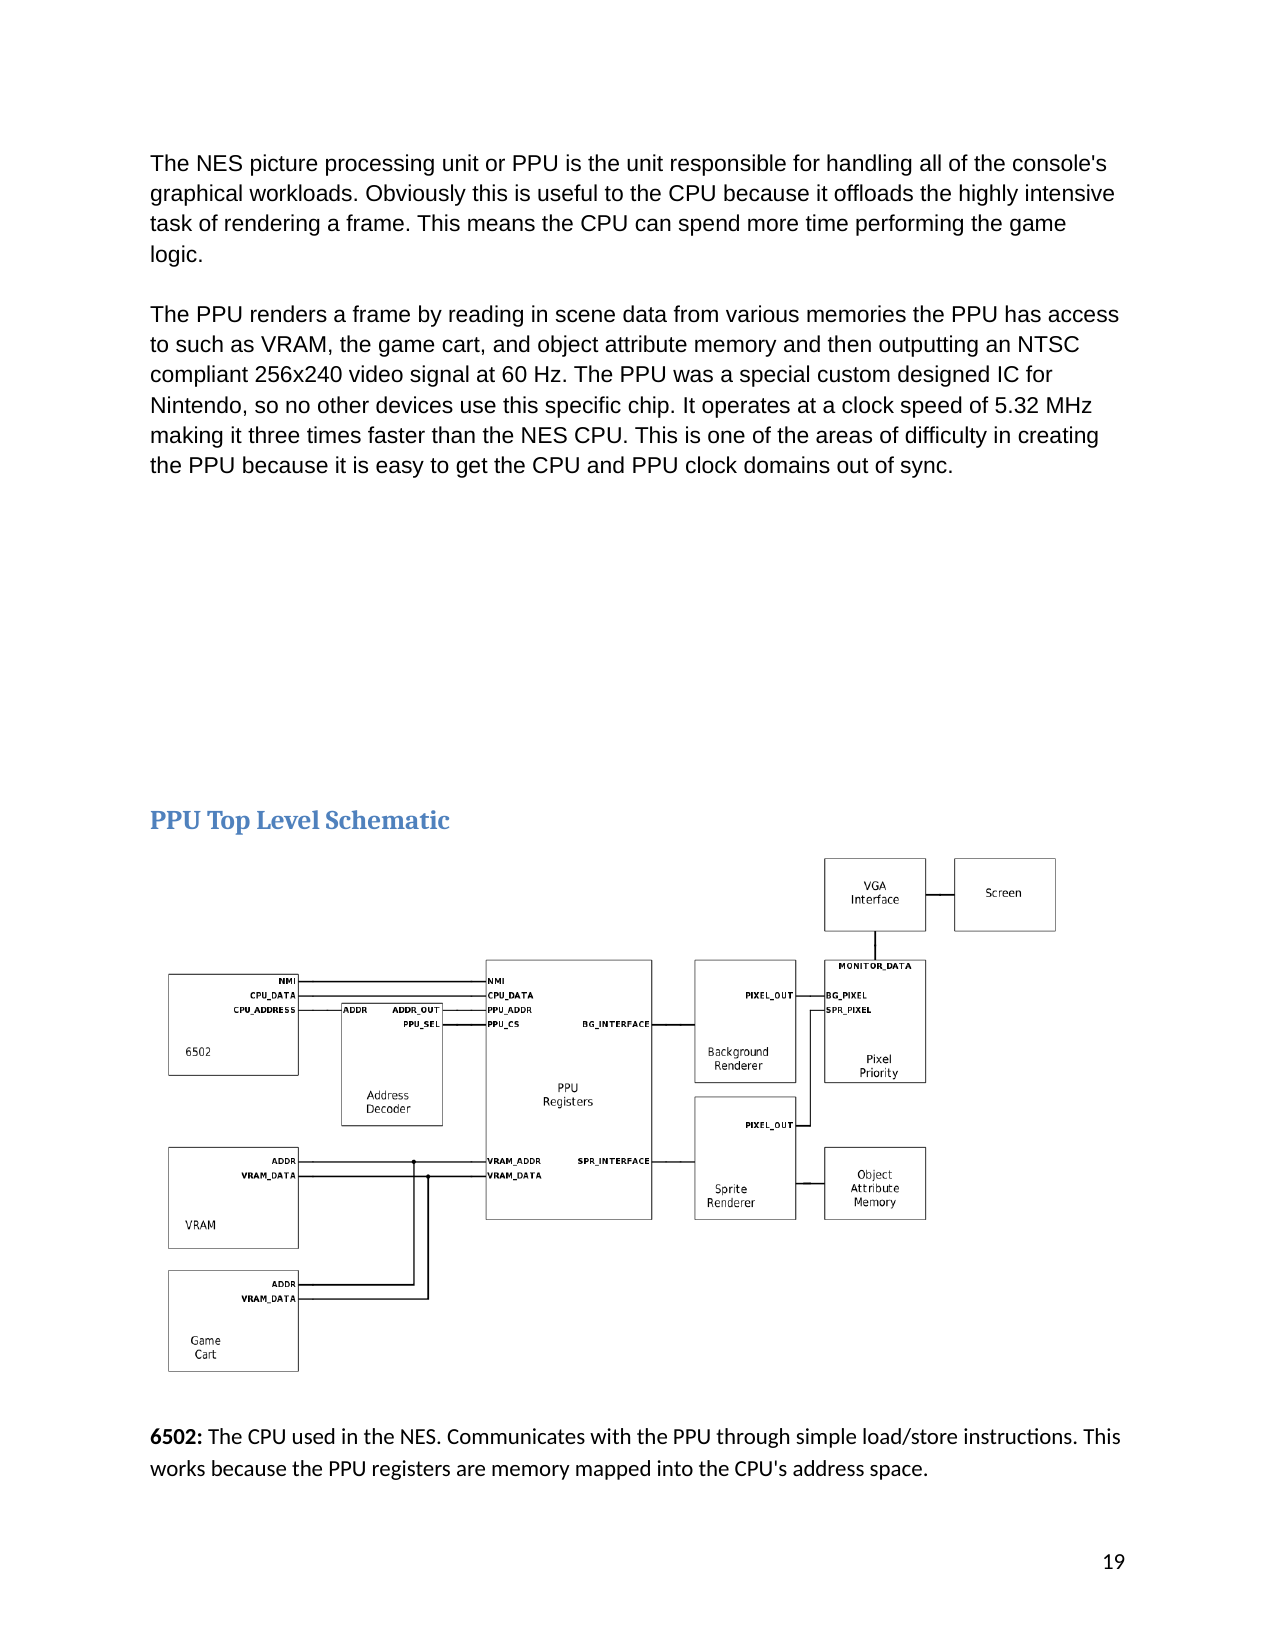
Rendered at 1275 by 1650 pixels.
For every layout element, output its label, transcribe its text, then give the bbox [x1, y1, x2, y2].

subtitle PPU Top Level Schematic [150, 805, 1125, 836]
text 6502: The CPU used in the NES. Communicates with the PPU through simple load/store instructions. This works because the PPU registers are memory mapped into the CPU's address space. [150, 1422, 1125, 1482]
text The NES picture processing unit or PPU is the unit responsible for handling all of the console's graphical workloads. Obviously this is useful to the CPU because it offloads the highly intensive task of rendering a frame. This means the CPU can spend more time performing the game logic. [150, 150, 1125, 267]
text The PPU renders a frame by reading in scene data from various memories the PPU has access to such as VRAM, the game cart, and object attribute memory and then outputting an NTSC compliant 256x240 video signal at 60 Hz. The PPU was a special custom designed IC for Nintendo, so no other devices use this specific chip. It operates at a clock speed of 5.32 MHz making it three times faster than the NES CPU. This is one of the areas of difficulty in creating the PPU because it is easy to get the CPU and PPU clock domains out of sync. [150, 301, 1125, 478]
picture [150, 841, 1128, 1397]
